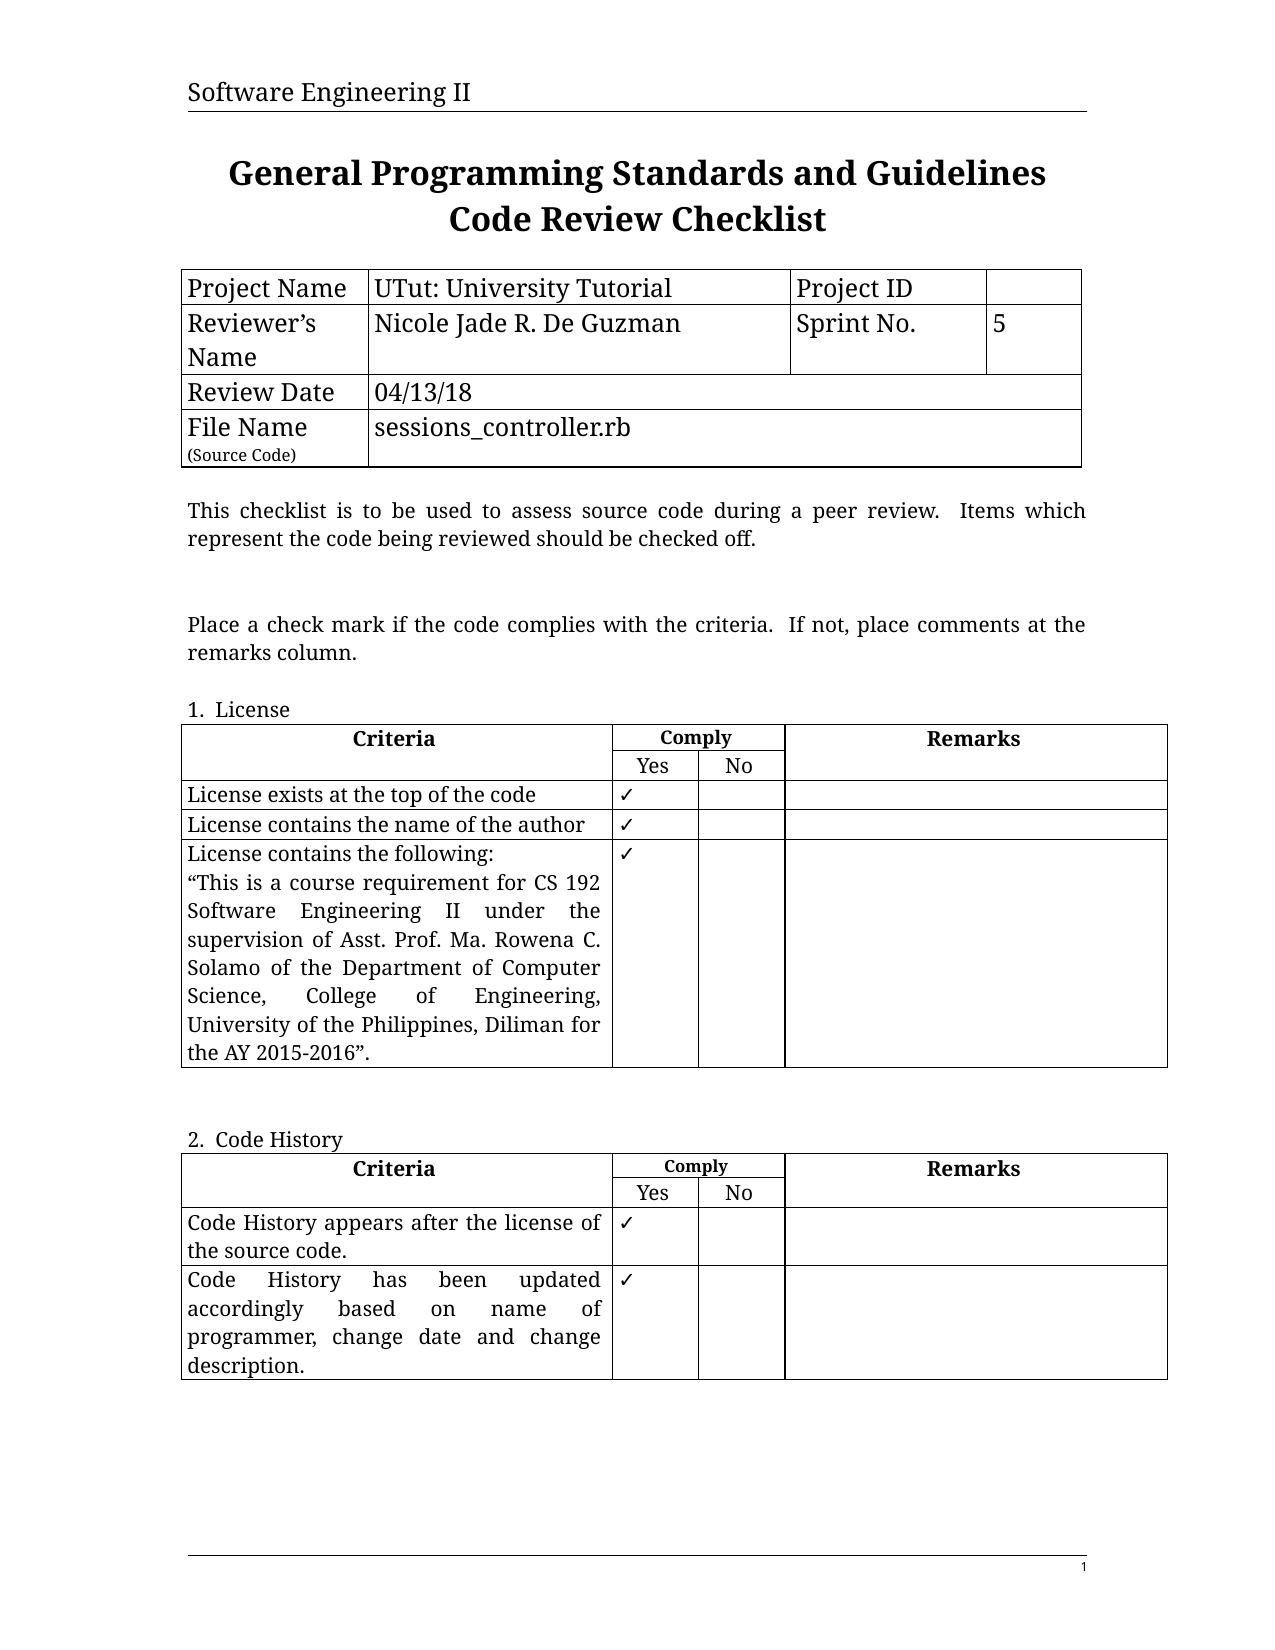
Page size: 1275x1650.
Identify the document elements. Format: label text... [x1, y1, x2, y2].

table_cell 5 [987, 305, 1081, 373]
table_cell Yes [687, 751, 698, 779]
table_cell [699, 1266, 784, 1379]
table_header Comply [613, 725, 618, 750]
text General Programming Standards and Guidelines Code Review Checklist [187, 150, 1087, 241]
table_cell [786, 1208, 1167, 1264]
table_header [1070, 270, 1081, 304]
table_cell Reviewer’s Name [182, 305, 187, 373]
table_cell [699, 1208, 784, 1264]
text 2. Code History [187, 1125, 1087, 1153]
table_cell ✓ [687, 810, 698, 838]
table_header Comply [774, 725, 784, 750]
table_cell ✓ [613, 1208, 698, 1264]
table_header Project ID [976, 270, 986, 304]
table_cell [1156, 781, 1167, 809]
table_cell [699, 810, 704, 838]
table_cell No [699, 1178, 704, 1207]
table_cell [786, 781, 791, 809]
table_cell No [774, 1178, 784, 1207]
table_cell Yes [687, 1178, 698, 1207]
table_cell [699, 781, 704, 809]
table_cell [699, 840, 784, 1067]
table_cell ✓ [613, 840, 698, 1067]
table_cell No [774, 751, 784, 779]
table_header Project Name [357, 270, 368, 304]
table_cell Sprint No. [791, 305, 986, 373]
text This checklist is to be used to assess source code during a peer review. Items which represent the code being reviewed should be checked off. [187, 496, 1087, 553]
table_cell Yes [613, 1178, 618, 1207]
table_cell [786, 1266, 1167, 1379]
table_header Criteria [182, 1154, 612, 1207]
table_cell File Name (Source Code) [357, 410, 368, 466]
table_cell [786, 840, 1167, 1067]
table_header [987, 270, 992, 304]
table_cell ✓ [687, 781, 698, 809]
table_header Criteria [182, 725, 612, 779]
table_cell [786, 810, 791, 838]
table_cell [774, 810, 784, 838]
table_cell Review Date [357, 375, 368, 409]
table_cell No [699, 751, 704, 779]
table_cell ✓ [613, 810, 618, 838]
table_header Remarks [786, 1154, 1167, 1207]
table_cell 04/13/18 [1070, 375, 1081, 409]
table_cell sessions_controller.rb [369, 410, 1081, 466]
table_cell [774, 781, 784, 809]
table_cell 04/13/18 [369, 375, 374, 409]
text Place a check mark if the code complies with the criteria. If not, place comments at the remarks column. [187, 610, 1087, 667]
table_header Comply [774, 1154, 784, 1177]
table_cell Yes [613, 751, 618, 779]
table_cell ✓ [613, 781, 618, 809]
table_cell Nicole Jade R. De Guzman [369, 305, 790, 373]
table_cell Reviewer’s Name [357, 305, 368, 373]
text 1. License [187, 695, 1087, 723]
table_cell [1156, 810, 1167, 838]
table_header Remarks [786, 725, 1167, 779]
table_cell ✓ [613, 1266, 698, 1379]
